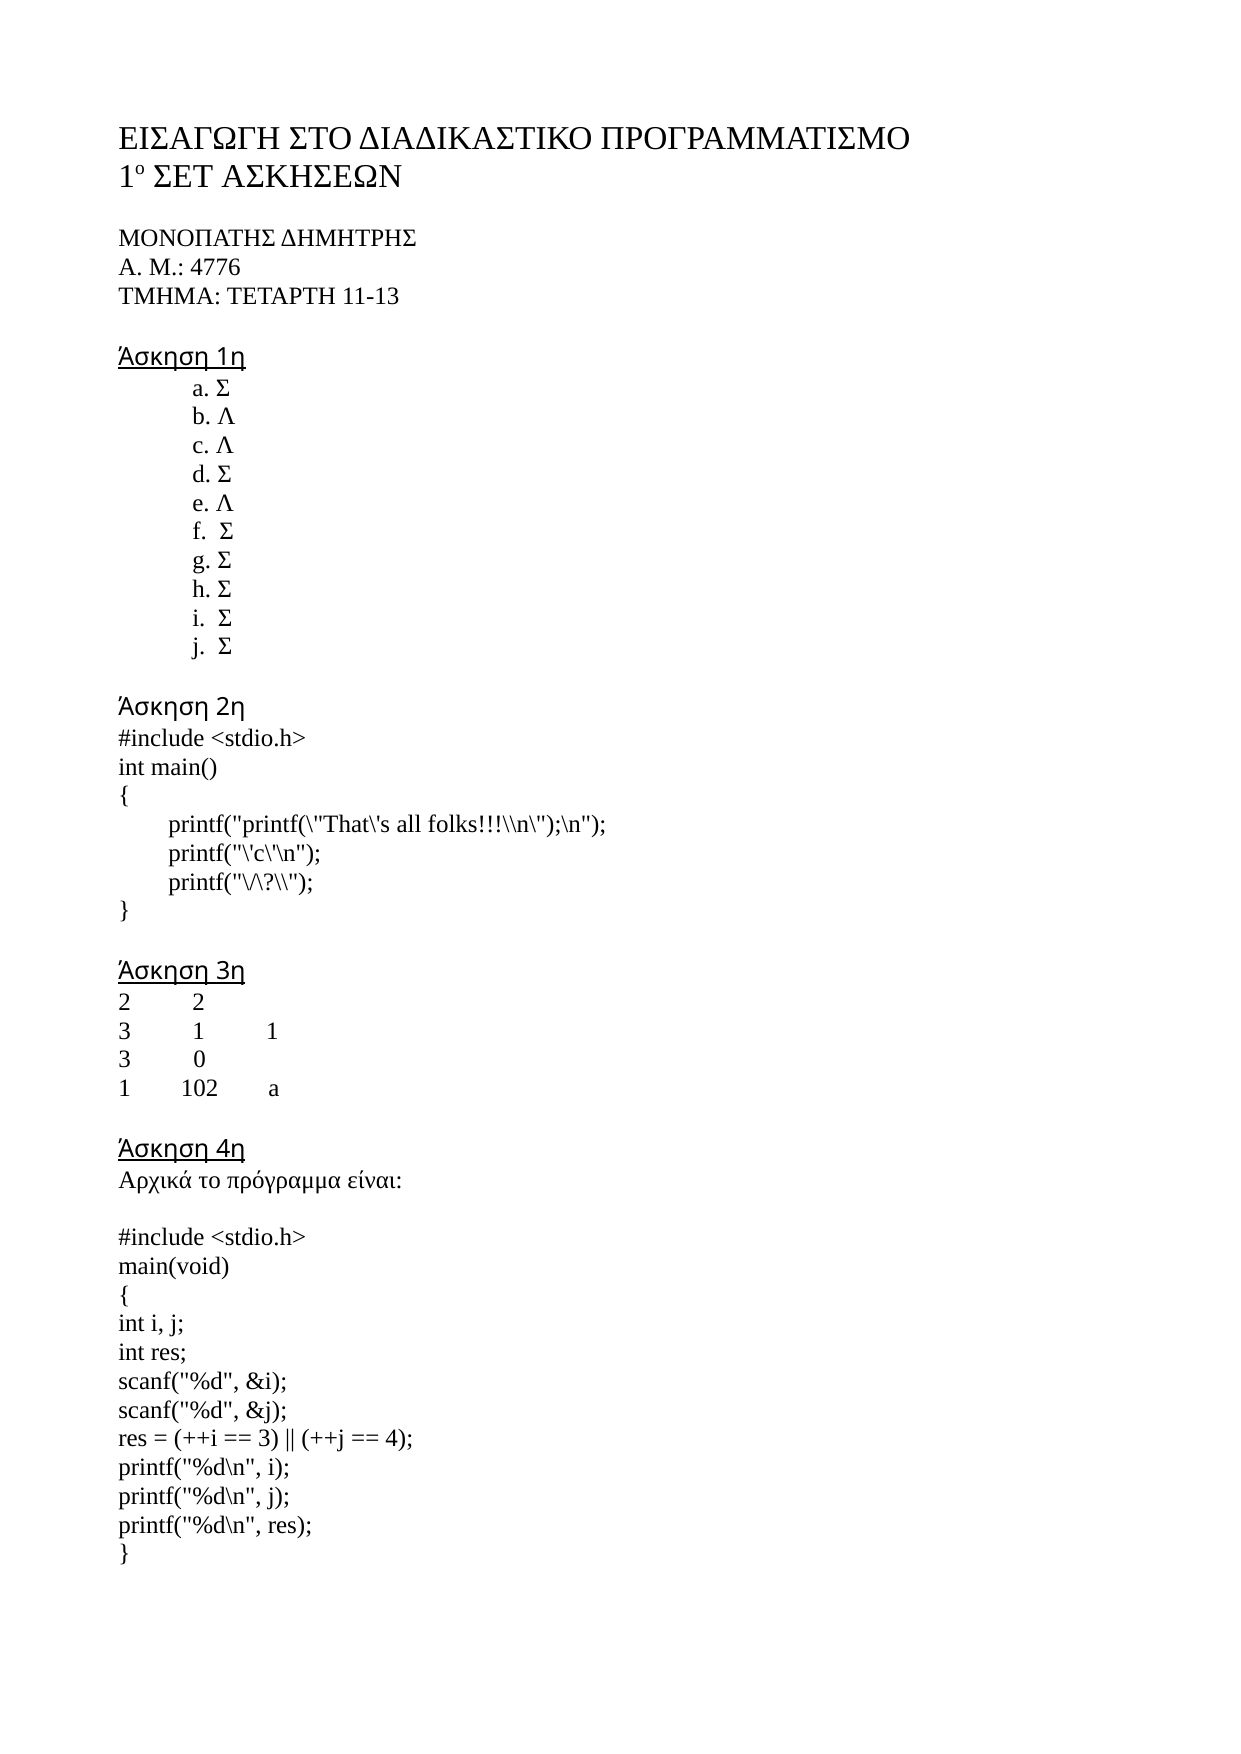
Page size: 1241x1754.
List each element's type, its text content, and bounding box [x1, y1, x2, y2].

text a. Σ [118, 373, 1122, 401]
text Α. Μ.: 4776 [118, 252, 1122, 281]
text #include <stdio.h> [118, 723, 1122, 752]
text 3 0 [118, 1044, 1122, 1073]
text Άσκηση 3η [118, 953, 1122, 987]
text 1o ΣΕΤ ΑΣΚΗΣΕΩΝ [118, 156, 1122, 195]
text Άσκηση 4η [118, 1131, 1122, 1165]
text i. Σ [118, 603, 1122, 631]
text b. Λ [118, 401, 1122, 430]
text d. Σ [118, 459, 1122, 488]
text 1 102 a [118, 1073, 1122, 1102]
text #include <stdio.h> [118, 1222, 1122, 1251]
text g. Σ [118, 545, 1122, 574]
text } [118, 1538, 1122, 1567]
text 3 1 1 [118, 1016, 1122, 1044]
text main(void) [118, 1251, 1122, 1280]
text printf("%d\n", j); [118, 1481, 1122, 1510]
text f. Σ [118, 516, 1122, 545]
text int i, j; [118, 1308, 1122, 1337]
text Άσκηση 2η [118, 689, 1122, 723]
text scanf("%d", &i); [118, 1366, 1122, 1395]
text scanf("%d", &j); [118, 1395, 1122, 1423]
text j. Σ [118, 631, 1122, 660]
text Αρχικά το πρόγραμμα είναι: [118, 1165, 1122, 1193]
text ΜΟΝΟΠΑΤΗΣ ΔΗΜΗΤΡΗΣ [118, 223, 1122, 252]
text h. Σ [118, 574, 1122, 603]
text printf("\'c\'\n"); [118, 838, 1122, 867]
text 2 2 [118, 987, 1122, 1016]
text { [118, 1280, 1122, 1308]
text printf("%d\n", res); [118, 1510, 1122, 1538]
text printf("%d\n", i); [118, 1452, 1122, 1481]
text int main() [118, 752, 1122, 780]
text e. Λ [118, 488, 1122, 516]
text printf("printf(\"That\'s all folks!!!\\n\");\n"); [118, 809, 1122, 838]
text printf("\/\?\\"); [118, 867, 1122, 895]
text { [118, 780, 1122, 809]
text ΕΙΣΑΓΩΓΗ ΣΤΟ ΔΙΑΔΙΚΑΣΤΙΚΟ ΠΡΟΓΡΑΜΜΑΤΙΣΜΟ [118, 118, 1122, 156]
text c. Λ [118, 430, 1122, 459]
text res = (++i == 3) || (++j == 4); [118, 1423, 1122, 1452]
text int res; [118, 1337, 1122, 1366]
text Άσκηση 1η [118, 338, 1122, 373]
text } [118, 895, 1122, 924]
text ΤΜΗΜΑ: ΤΕΤΑΡΤΗ 11-13 [118, 281, 1122, 310]
